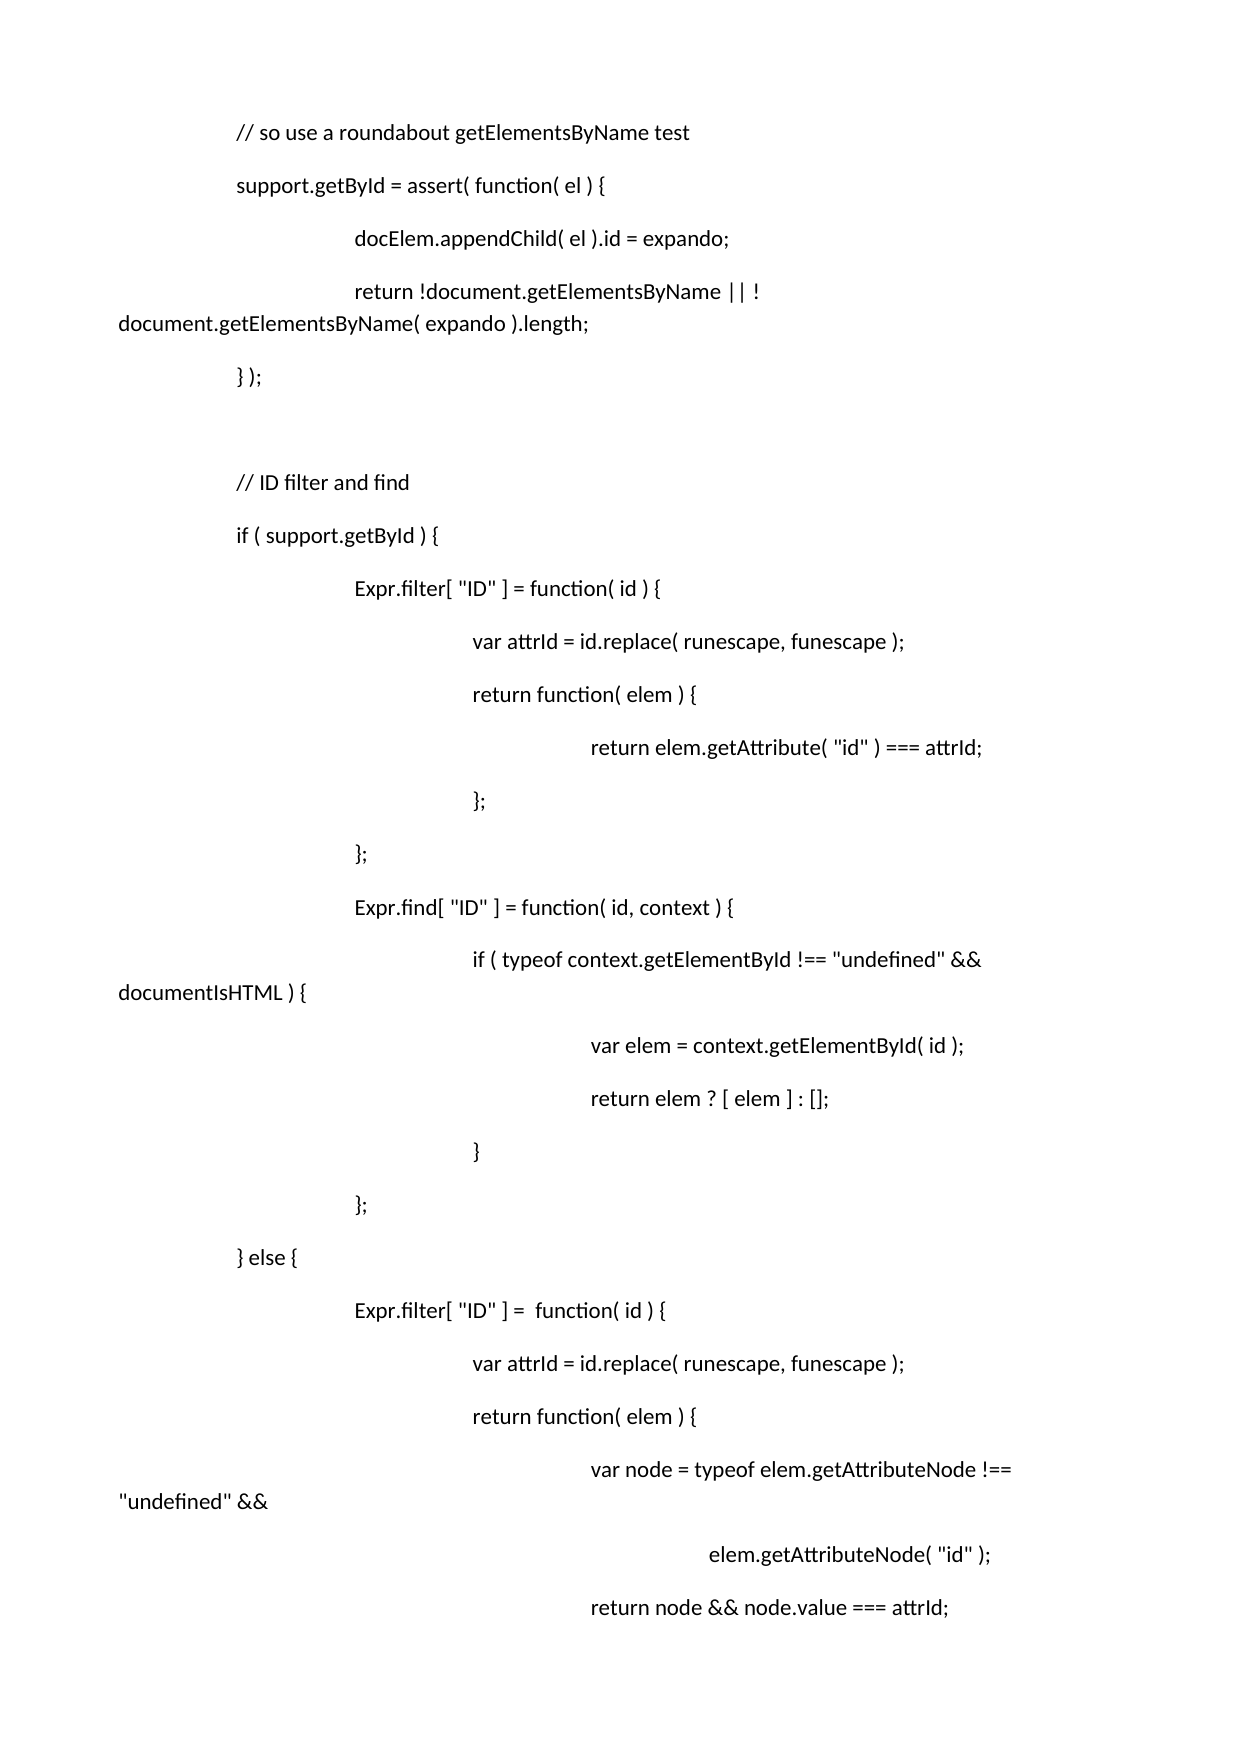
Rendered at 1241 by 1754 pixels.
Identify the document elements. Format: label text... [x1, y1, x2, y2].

text var attrId = id.replace( runescape, funescape ); [118, 627, 1122, 656]
text if ( typeof context.getElementById !== "undefined" && documentIsHTML ) { [118, 946, 1122, 1006]
text // ID filter and find [118, 468, 1122, 496]
text var elem = context.getElementById( id ); [118, 1031, 1122, 1059]
text var attrId = id.replace( runescape, funescape ); [118, 1349, 1122, 1377]
text // so use a roundabout getElementsByName test [118, 118, 1122, 146]
text docElem.appendChild( el ).id = expando; [118, 224, 1122, 252]
text }; [118, 787, 1122, 814]
text return function( elem ) { [118, 1402, 1122, 1430]
text }; [118, 1190, 1122, 1218]
text var node = typeof elem.getAttributeNode !== "undefined" && [118, 1455, 1122, 1515]
text return node && node.value === attrId; [118, 1593, 1122, 1621]
text support.getById = assert( function( el ) { [118, 171, 1122, 199]
text }; [118, 839, 1122, 868]
text Expr.filter[ "ID" ] = function( id ) { [118, 1296, 1122, 1324]
text return !document.getElementsByName || !document.getElementsByName( expando ).length; [118, 277, 1122, 337]
text return elem.getAttribute( "id" ) === attrId; [118, 733, 1122, 762]
text Expr.find[ "ID" ] = function( id, context ) { [118, 893, 1122, 921]
text } ); [118, 362, 1122, 390]
text } else { [118, 1243, 1122, 1271]
text return function( elem ) { [118, 681, 1122, 708]
text return elem ? [ elem ] : []; [118, 1084, 1122, 1112]
text } [118, 1137, 1122, 1165]
text elem.getAttributeNode( "id" ); [118, 1540, 1122, 1568]
text Expr.filter[ "ID" ] = function( id ) { [118, 574, 1122, 602]
text if ( support.getById ) { [118, 521, 1122, 549]
